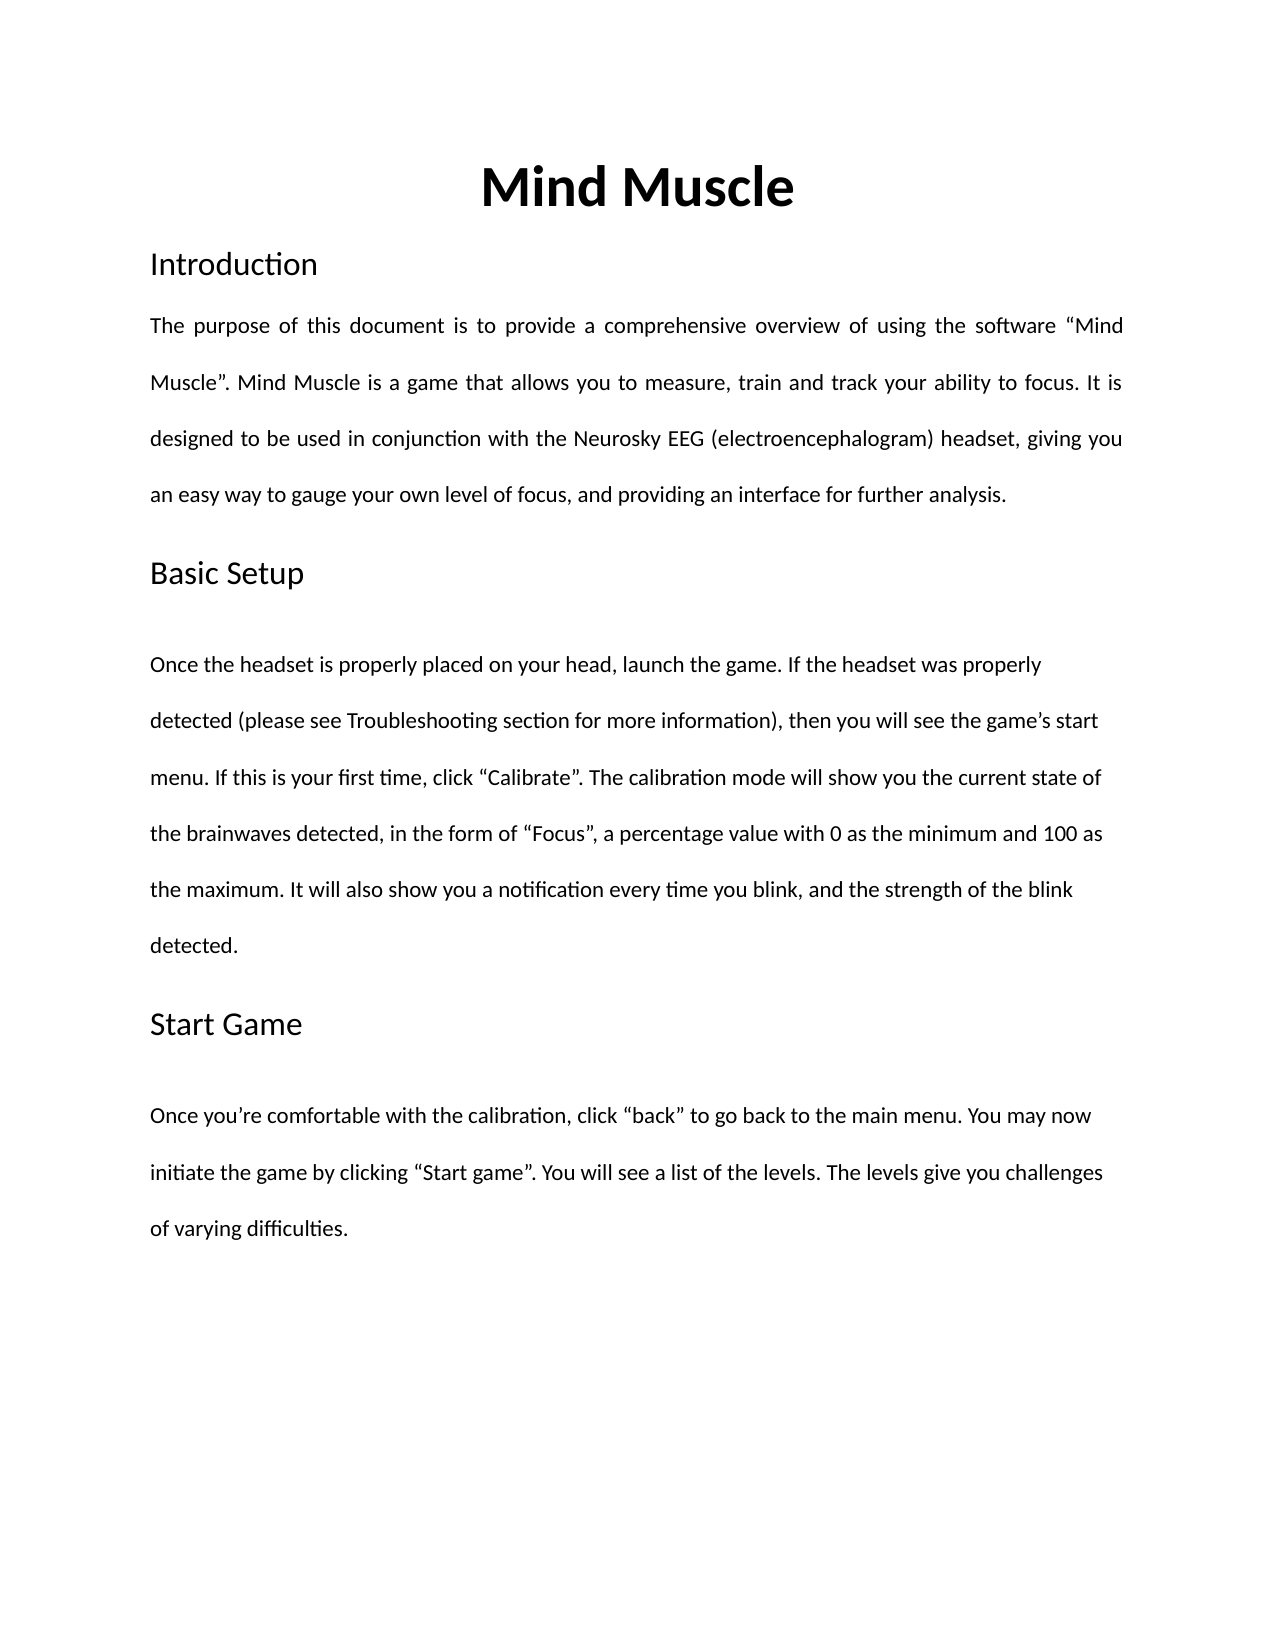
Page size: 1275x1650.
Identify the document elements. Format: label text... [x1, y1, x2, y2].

text Introduction The purpose of this document is to provide a comprehensive overview of using the software “Mind Muscle”. Mind Muscle is a game that allows you to measure, train and track your ability to focus. It is designed to be used in conjunction with the Neurosky EEG (electroencephalogram) headset, giving you an easy way to gauge your own level of focus, and providing an interface for further analysis. [150, 243, 1125, 508]
text Once you’re comfortable with the calibration, click “back” to go back to the main menu. You may now initiate the game by clicking “Start game”. You will see a list of the levels. The levels give you challenges of varying difficulties. [150, 1102, 1125, 1242]
text Basic Setup [150, 552, 1125, 593]
text Start Game [150, 1003, 1125, 1044]
text Once the headset is properly placed on your head, launch the game. If the headset was properly detected (please see Troubleshooting section for more information), then you will see the game’s start menu. If this is your first time, click “Calibrate”. The calibration mode will show you the current state of the brainwaves detected, in the form of “Focus”, a percentage value with 0 as the minimum and 100 as the maximum. It will also show you a notification every time you blink, and the strength of the blink detected. [150, 651, 1125, 959]
text Mind Muscle [150, 150, 1125, 221]
